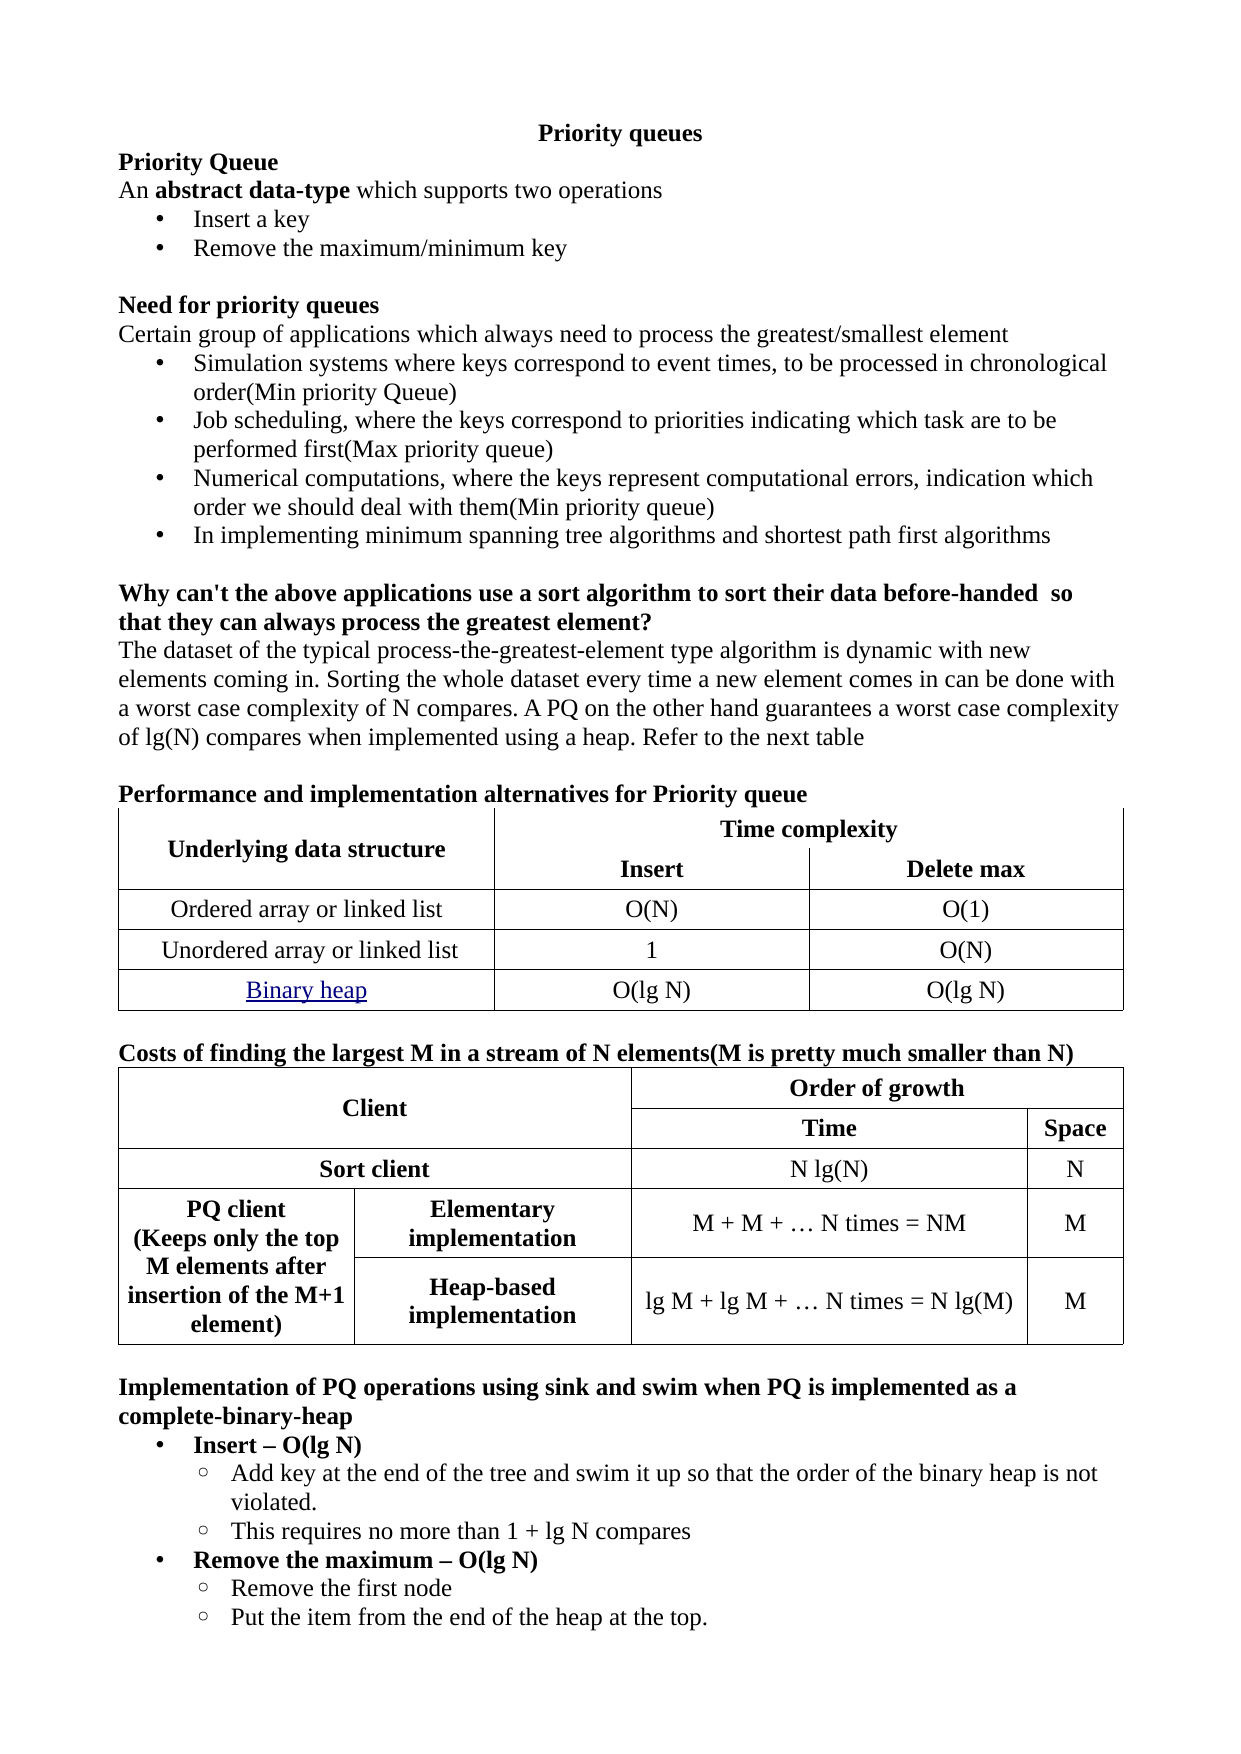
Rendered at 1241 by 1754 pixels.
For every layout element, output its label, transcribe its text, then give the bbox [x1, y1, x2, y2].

text Implementation of PQ operations using sink and swim when PQ is implemented as a complete-binary-heap [118, 1372, 1122, 1430]
list Numerical computations, where the keys represent computational errors, indication which order we should deal with them(Min priority queue) [156, 463, 1122, 521]
table_cell O(lg N) [810, 970, 1123, 1009]
table_cell M [1028, 1189, 1123, 1257]
list Insert a key [156, 204, 1122, 233]
table_cell Insert [495, 848, 809, 889]
text Priority queues [118, 118, 1122, 147]
table_cell M + M + … N times = NM [632, 1189, 1027, 1257]
table_cell Elementary implementation [355, 1189, 631, 1257]
table_cell Delete max [810, 848, 1123, 889]
table_cell O(1) [810, 890, 1123, 929]
table_cell O(lg N) [495, 970, 809, 1009]
text Why can't the above applications use a sort algorithm to sort their data before-handed so that they can always process the greatest element? [118, 578, 1122, 636]
table_cell 1 [495, 930, 809, 969]
list Remove the maximum/minimum key [156, 233, 1122, 262]
list In implementing minimum spanning tree algorithms and shortest path first algorithms [156, 521, 1122, 549]
text Need for priority queues [118, 291, 1122, 319]
table_cell Heap-based implementation [355, 1258, 631, 1343]
table_cell Ordered array or linked list [119, 890, 494, 929]
table_cell Sort client [119, 1149, 631, 1188]
table_cell Unordered array or linked list [119, 930, 494, 969]
list This requires no more than 1 + lg N compares [193, 1516, 1122, 1545]
table_cell O(N) [810, 930, 1123, 969]
list Remove the first node [193, 1573, 1122, 1602]
list Simulation systems where keys correspond to event times, to be processed in chronological order(Min priority Queue) [156, 348, 1122, 406]
text Costs of finding the largest M in a stream of N elements(M is pretty much smaller than N) [118, 1038, 1122, 1067]
table_cell Binary heap [119, 970, 494, 1009]
table_header Order of growth [632, 1068, 1123, 1107]
text Priority Queue An abstract data-type which supports two operations [118, 147, 1122, 204]
list Insert – O(lg N) [156, 1430, 1122, 1458]
table_header Client [119, 1068, 631, 1148]
table_cell PQ client (Keeps only the top M elements after insertion of the M+1 element) [119, 1189, 354, 1343]
text The dataset of the typical process-the-greatest-element type algorithm is dynamic with new elements coming in. Sorting the whole dataset every time a new element comes in can be done with a worst case complexity of N compares. A PQ on the other hand guarantees a worst case complexity of lg(N) compares when implemented using a heap. Refer to the next table [118, 636, 1122, 751]
table_cell M [1028, 1258, 1123, 1343]
list Remove the maximum – O(lg N) [156, 1545, 1122, 1573]
table_cell Space [1028, 1109, 1123, 1148]
table_cell N lg(N) [632, 1149, 1027, 1188]
table_header Underlying data structure [119, 808, 494, 889]
table_header Time complexity [495, 808, 1123, 848]
text Certain group of applications which always need to process the greatest/smallest element [118, 319, 1122, 348]
text Performance and implementation alternatives for Priority queue [118, 779, 1122, 808]
list Put the item from the end of the heap at the top. [193, 1602, 1122, 1631]
table_cell N [1028, 1149, 1123, 1188]
table_cell O(N) [495, 890, 809, 929]
table_cell Time [632, 1109, 1027, 1148]
list Job scheduling, where the keys correspond to priorities indicating which task are to be performed first(Max priority queue) [156, 406, 1122, 463]
table_cell lg M + lg M + … N times = N lg(M) [632, 1258, 1027, 1343]
list Add key at the end of the tree and swim it up so that the order of the binary heap is not violated. [193, 1458, 1122, 1516]
